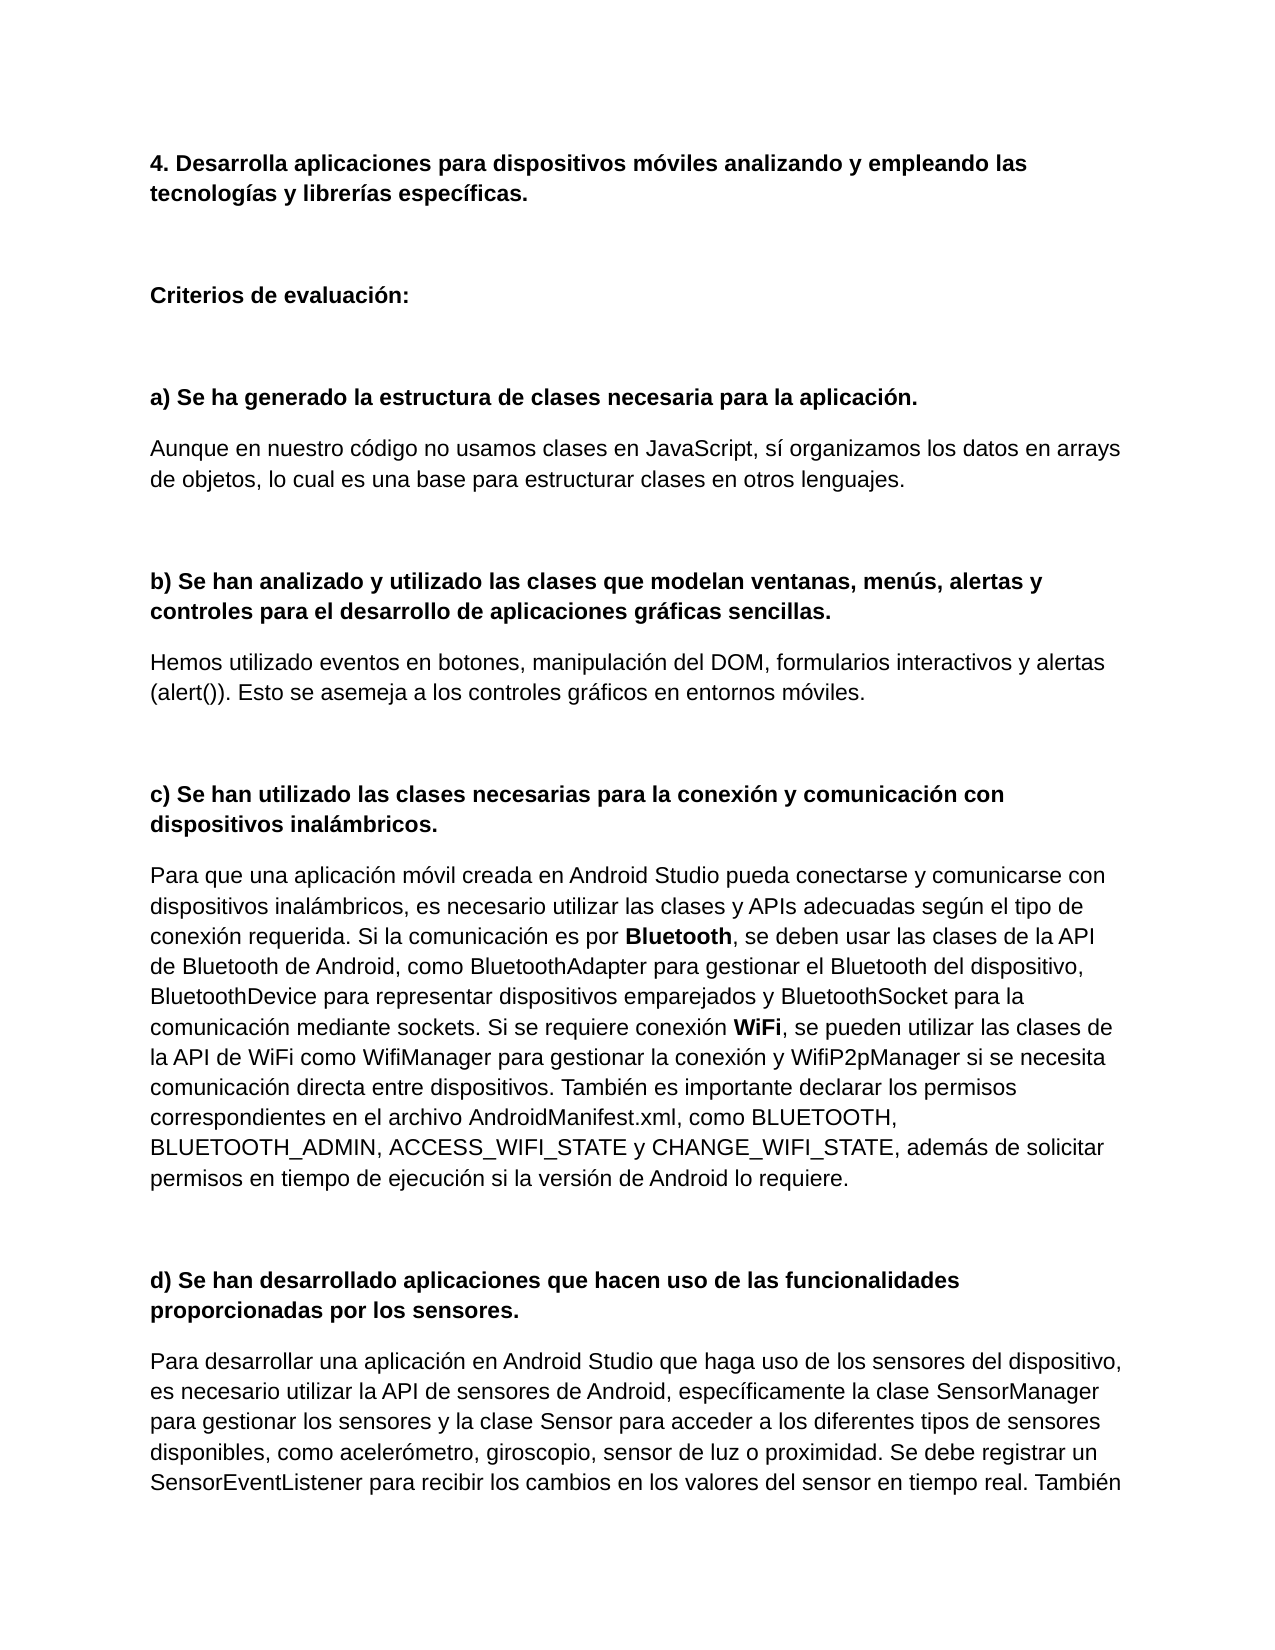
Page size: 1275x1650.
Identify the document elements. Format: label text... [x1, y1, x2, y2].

text c) Se han utilizado las clases necesarias para la conexión y comunicación con dispositivos inalámbricos. [150, 781, 1125, 838]
text 4. Desarrolla aplicaciones para dispositivos móviles analizando y empleando las tecnologías y librerías específicas. [150, 150, 1125, 207]
text Para desarrollar una aplicación en Android Studio que haga uso de los sensores del dispositivo, es necesario utilizar la API de sensores de Android, específicamente la clase SensorManager para gestionar los sensores y la clase Sensor para acceder a los diferentes tipos de sensores disponibles, como acelerómetro, giroscopio, sensor de luz o proximidad. Se debe registrar un SensorEventListener para recibir los cambios en los valores del sensor en tiempo real. También [150, 1348, 1125, 1495]
text d) Se han desarrollado aplicaciones que hacen uso de las funcionalidades proporcionadas por los sensores. [150, 1267, 1125, 1323]
text Hemos utilizado eventos en botones, manipulación del DOM, formularios interactivos y alertas (alert()). Esto se asemeja a los controles gráficos en entornos móviles. [150, 649, 1125, 706]
text a) Se ha generado la estructura de clases necesaria para la aplicación. [150, 384, 1125, 411]
text Aunque en nuestro código no usamos clases en JavaScript, sí organizamos los datos en arrays de objetos, lo cual es una base para estructurar clases en otros lenguajes. [150, 435, 1125, 492]
text Para que una aplicación móvil creada en Android Studio pueda conectarse y comunicarse con dispositivos inalámbricos, es necesario utilizar las clases y APIs adecuadas según el tipo de conexión requerida. Si la comunicación es por Bluetooth, se deben usar las clases de la API de Bluetooth de Android, como BluetoothAdapter para gestionar el Bluetooth del dispositivo, BluetoothDevice para representar dispositivos emparejados y BluetoothSocket para la comunicación mediante sockets. Si se requiere conexión WiFi, se pueden utilizar las clases de la API de WiFi como WifiManager para gestionar la conexión y WifiP2pManager si se necesita comunicación directa entre dispositivos. También es importante declarar los permisos correspondientes en el archivo AndroidManifest.xml, como BLUETOOTH, BLUETOOTH_ADMIN, ACCESS_WIFI_STATE y CHANGE_WIFI_STATE, además de solicitar permisos en tiempo de ejecución si la versión de Android lo requiere. [150, 862, 1125, 1191]
text b) Se han analizado y utilizado las clases que modelan ventanas, menús, alertas y controles para el desarrollo de aplicaciones gráficas sencillas. [150, 568, 1125, 624]
text Criterios de evaluación: [150, 282, 1125, 309]
